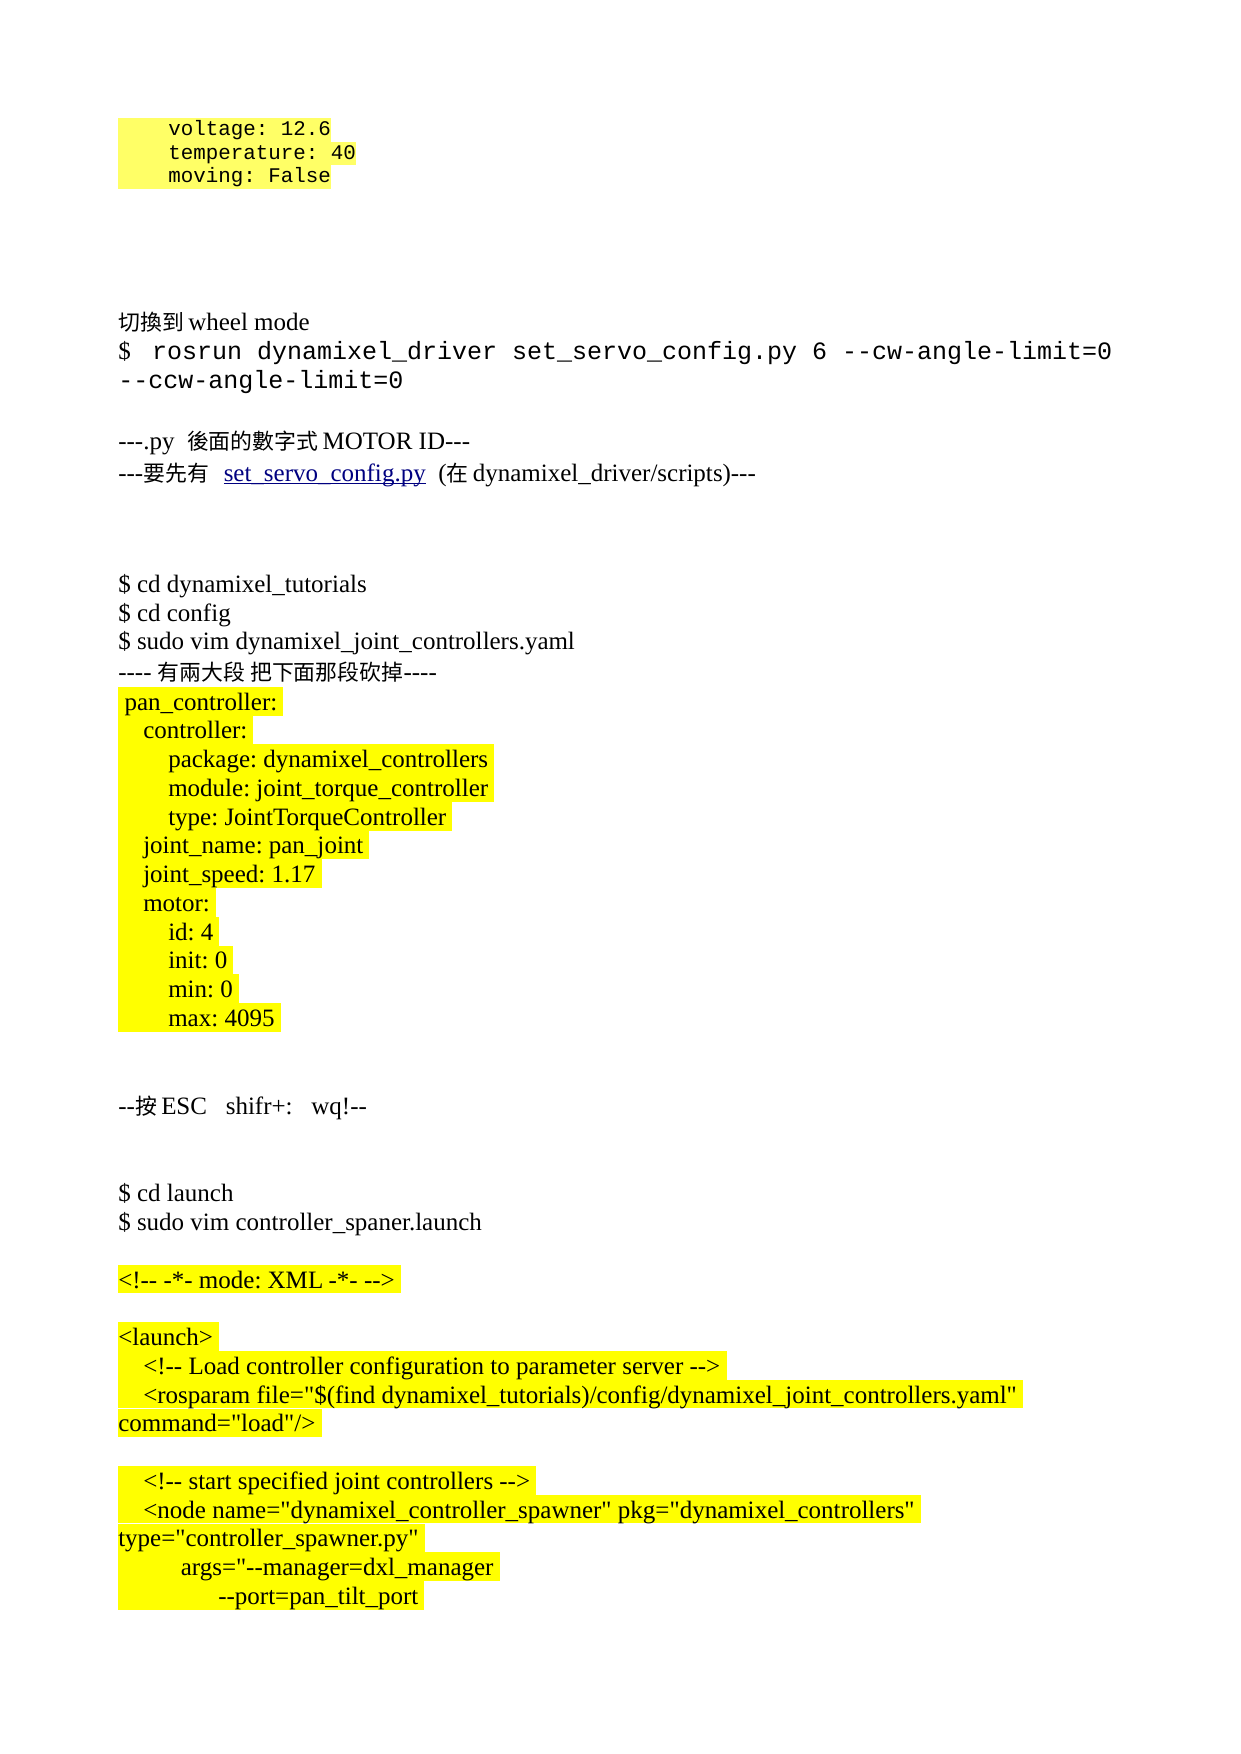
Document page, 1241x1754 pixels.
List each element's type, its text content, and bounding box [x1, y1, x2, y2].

text <node name="dynamixel_controller_spawner" pkg="dynamixel_controllers" type="controller_spawner.py" [118, 1495, 1122, 1552]
text $ sudo vim controller_spaner.launch [118, 1207, 1122, 1236]
text $ cd launch [118, 1178, 1122, 1207]
text <!-- Load controller configuration to parameter server --> [118, 1351, 1122, 1380]
text <!-- start specified joint controllers --> [118, 1466, 1122, 1495]
text args="--manager=dxl_manager [118, 1552, 1122, 1581]
text --port=pan_tilt_port [118, 1581, 1122, 1610]
text motor: [118, 888, 1122, 917]
text $ cd dynamixel_tutorials [118, 569, 1122, 598]
text <rosparam file="$(find dynamixel_tutorials)/config/dynamixel_joint_controllers.yaml" command="load"/> [118, 1380, 1122, 1437]
text max: 4095 [118, 1003, 1122, 1032]
text min: 0 [118, 974, 1122, 1003]
text ---- 有兩大段 把下面那段砍掉---- [118, 655, 1122, 687]
text --按ESC shifr+: wq!-- [118, 1089, 1122, 1121]
text joint_speed: 1.17 [118, 859, 1122, 888]
text $ sudo vim dynamixel_joint_controllers.yaml [118, 626, 1122, 655]
text joint_name: pan_joint [118, 831, 1122, 859]
text temperature: 40 [118, 142, 1122, 165]
text id: 4 [118, 917, 1122, 946]
text voltage: 12.6 [118, 118, 1122, 142]
text <launch> [118, 1322, 1122, 1351]
text pan_controller: [118, 687, 1122, 716]
text moving: False [118, 165, 1122, 189]
text $ cd config [118, 598, 1122, 626]
text 切換到wheel mode [118, 305, 1122, 336]
text <!-- -*- mode: XML -*- --> [118, 1265, 1122, 1293]
text package: dynamixel_controllers [118, 744, 1122, 773]
text module: joint_torque_controller [118, 773, 1122, 802]
text ---.py 後面的數字式MOTOR ID--- [118, 424, 1122, 456]
text controller: [118, 716, 1122, 744]
text init: 0 [118, 946, 1122, 974]
text $ rosrun dynamixel_driver set_servo_config.py 6 --cw-angle-limit=0 --ccw-angle-limit=0 [118, 336, 1122, 396]
text ---要先有 set_servo_config.py (在dynamixel_driver/scripts)--- [118, 456, 1122, 488]
text type: JointTorqueController [118, 802, 1122, 831]
